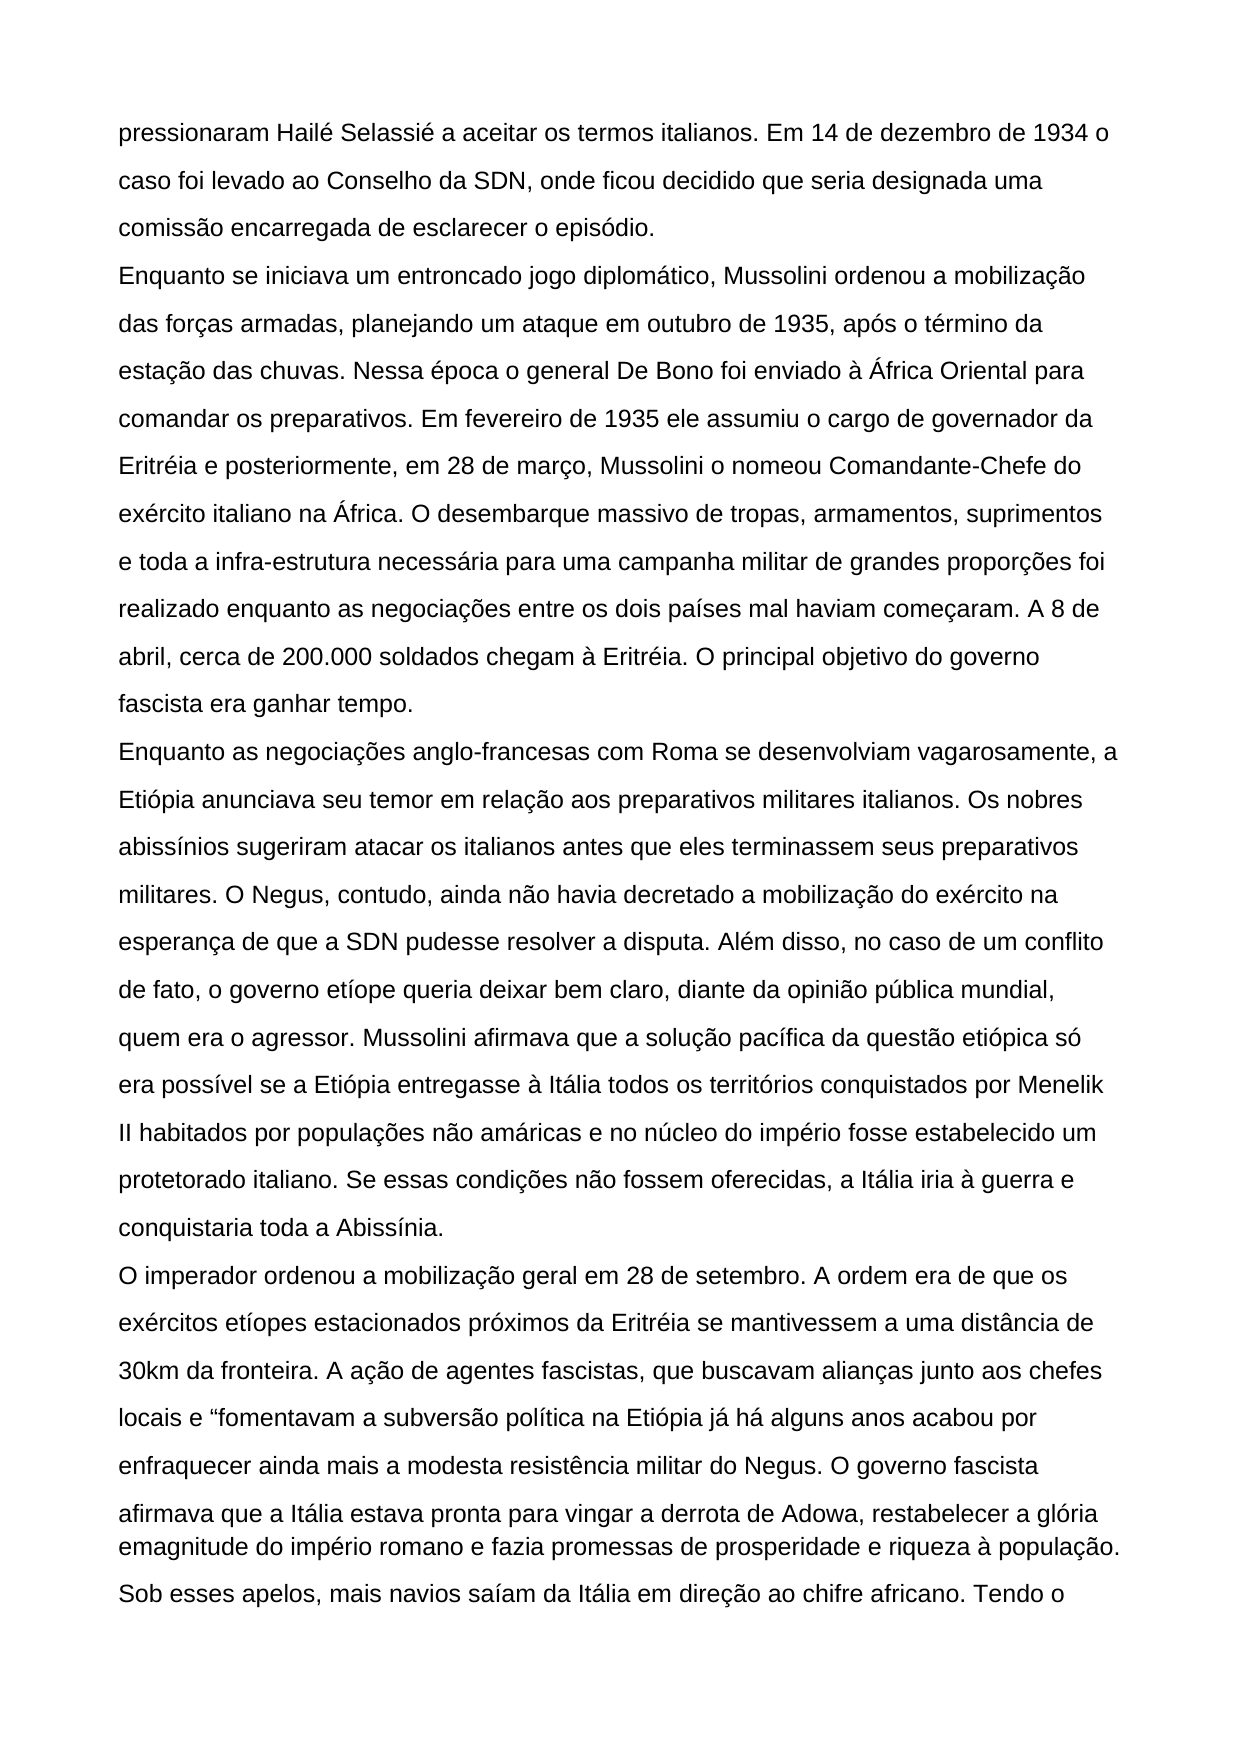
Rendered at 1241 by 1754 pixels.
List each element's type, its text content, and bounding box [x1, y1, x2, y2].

text enfraquecer ainda mais a modesta resistência militar do Negus. O governo fascista [118, 1451, 1122, 1480]
text abissínios sugeriram atacar os italianos antes que eles terminassem seus preparativos [118, 832, 1122, 861]
text fascista era ganhar tempo. [118, 689, 1122, 718]
text de fato, o governo etíope queria deixar bem claro, diante da opinião pública mundial, [118, 975, 1122, 1004]
text era possível se a Etiópia entregasse à Itália todos os territórios conquistados por Menelik [118, 1070, 1122, 1099]
text caso foi levado ao Conselho da SDN, onde ficou decidido que seria designada uma [118, 166, 1122, 194]
text quem era o agressor. Mussolini afirmava que a solução pacífica da questão etiópica só [118, 1023, 1122, 1051]
text e toda a infra-estrutura necessária para uma campanha militar de grandes proporções foi [118, 547, 1122, 575]
text O imperador ordenou a mobilização geral em 28 de setembro. A ordem era de que os [118, 1261, 1122, 1289]
text Sob esses apelos, mais navios saíam da Itália em direção ao chifre africano. Tendo o [118, 1579, 1122, 1608]
text comandar os preparativos. Em fevereiro de 1935 ele assumiu o cargo de governador da [118, 404, 1122, 432]
text 30km da fronteira. A ação de agentes fascistas, que buscavam alianças junto aos chefes [118, 1356, 1122, 1384]
text afirmava que a Itália estava pronta para vingar a derrota de Adowa, restabelecer a glória emagnitude do império romano e fazia promessas de prosperidade e riqueza à população. [118, 1499, 1122, 1560]
text militares. O Negus, contudo, ainda não havia decretado a mobilização do exército na [118, 880, 1122, 908]
text abril, cerca de 200.000 soldados chegam à Eritréia. O principal objetivo do governo [118, 642, 1122, 671]
text realizado enquanto as negociações entre os dois países mal haviam começaram. A 8 de [118, 594, 1122, 623]
text pressionaram Hailé Selassié a aceitar os termos italianos. Em 14 de dezembro de 1934 o [118, 118, 1122, 147]
text Enquanto as negociações anglo-francesas com Roma se desenvolviam vagarosamente, a [118, 737, 1122, 766]
text estação das chuvas. Nessa época o general De Bono foi enviado à África Oriental para [118, 356, 1122, 385]
text das forças armadas, planejando um ataque em outubro de 1935, após o término da [118, 308, 1122, 337]
text exércitos etíopes estacionados próximos da Eritréia se mantivessem a uma distância de [118, 1308, 1122, 1337]
text locais e “fomentavam a subversão política na Etiópia já há alguns anos acabou por [118, 1403, 1122, 1432]
text Etiópia anunciava seu temor em relação aos preparativos militares italianos. Os nobres [118, 784, 1122, 813]
text II habitados por populações não amáricas e no núcleo do império fosse estabelecido um [118, 1118, 1122, 1147]
text comissão encarregada de esclarecer o episódio. [118, 213, 1122, 242]
text esperança de que a SDN pudesse resolver a disputa. Além disso, no caso de um conflito [118, 927, 1122, 956]
text protetorado italiano. Se essas condições não fossem oferecidas, a Itália iria à guerra e [118, 1165, 1122, 1194]
text Enquanto se iniciava um entroncado jogo diplomático, Mussolini ordenou a mobilização [118, 261, 1122, 290]
text conquistaria toda a Abissínia. [118, 1213, 1122, 1242]
text Eritréia e posteriormente, em 28 de março, Mussolini o nomeou Comandante-Chefe do [118, 451, 1122, 480]
text exército italiano na África. O desembarque massivo de tropas, armamentos, suprimentos [118, 499, 1122, 528]
